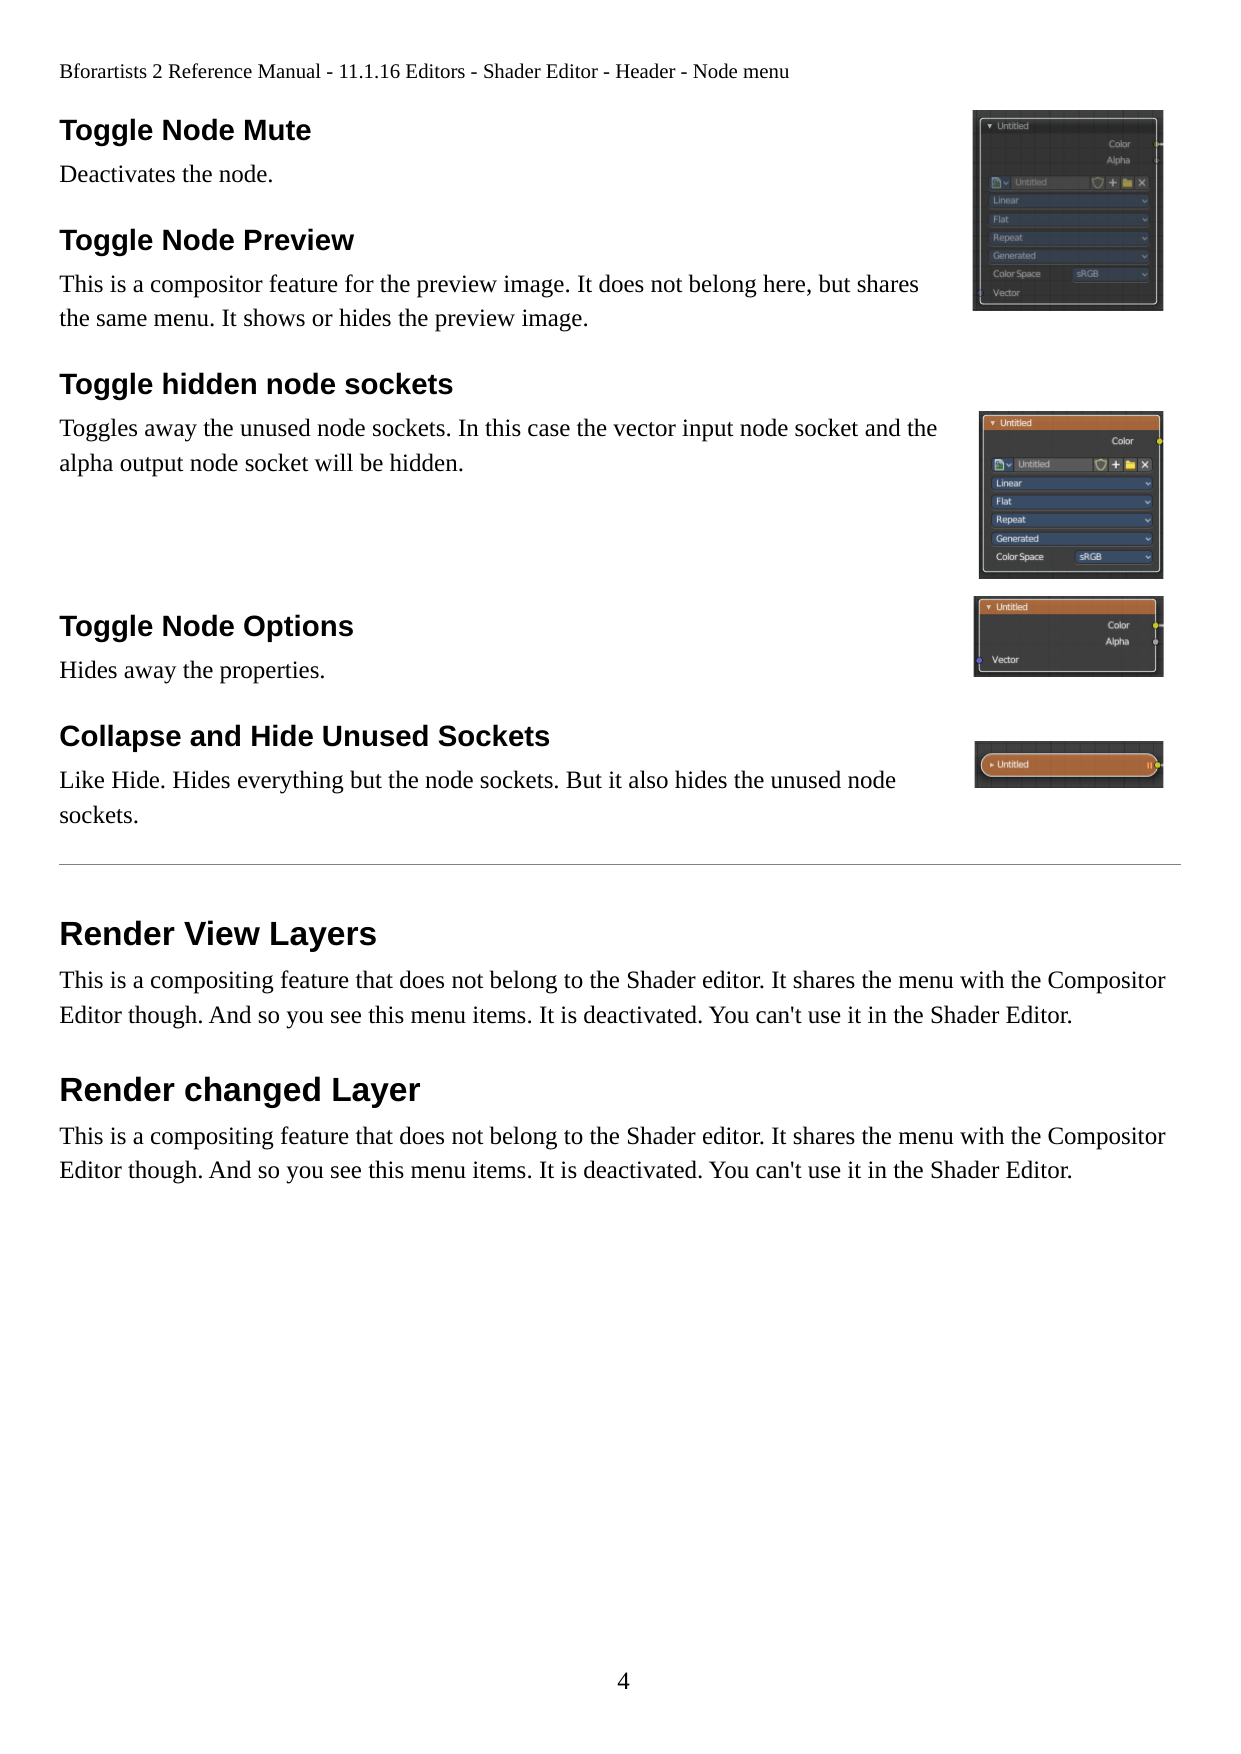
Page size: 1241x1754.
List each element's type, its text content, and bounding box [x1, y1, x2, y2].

text Toggles away the unused node sockets. In this case the vector input node socket and the alpha output node socket will be hidden. [59, 413, 978, 476]
subtitle Render changed Layer [59, 1069, 1181, 1108]
text This is a compositor feature for the preview image. It does not belong here, but shares the same menu. It shows or hides the preview image. [59, 269, 1181, 332]
picture [972, 110, 1164, 311]
text [1164, 159, 1181, 188]
subtitle Toggle Node Options [59, 609, 973, 643]
text This is a compositing feature that does not belong to the Shader editor. It shares the menu with the Compositor Editor though. And so you see this menu items. It is deactivated. You can't use it in the Shader Editor. [59, 1121, 1181, 1184]
subtitle Render View Layers [59, 914, 1181, 953]
text This is a compositing feature that does not belong to the Shader editor. It shares the menu with the Compositor Editor though. And so you see this menu items. It is deactivated. You can't use it in the Shader Editor. [59, 965, 1181, 1028]
picture [974, 741, 1164, 788]
text Like Hide. Hides everything but the node sockets. But it also hides the unused node sockets. [59, 766, 1181, 829]
picture [978, 411, 1164, 579]
subtitle Toggle Node Preview [59, 222, 972, 256]
subtitle Toggle Node Mute [59, 113, 972, 146]
subtitle [1164, 609, 1181, 643]
subtitle [1164, 222, 1181, 256]
subtitle [1164, 113, 1181, 146]
text Deactivates the node. [59, 159, 972, 188]
subtitle Collapse and Hide Unused Sockets [59, 719, 1181, 753]
picture [973, 596, 1164, 677]
text Hides away the properties. [59, 656, 1181, 684]
subtitle Toggle hidden node sockets [59, 367, 1181, 401]
